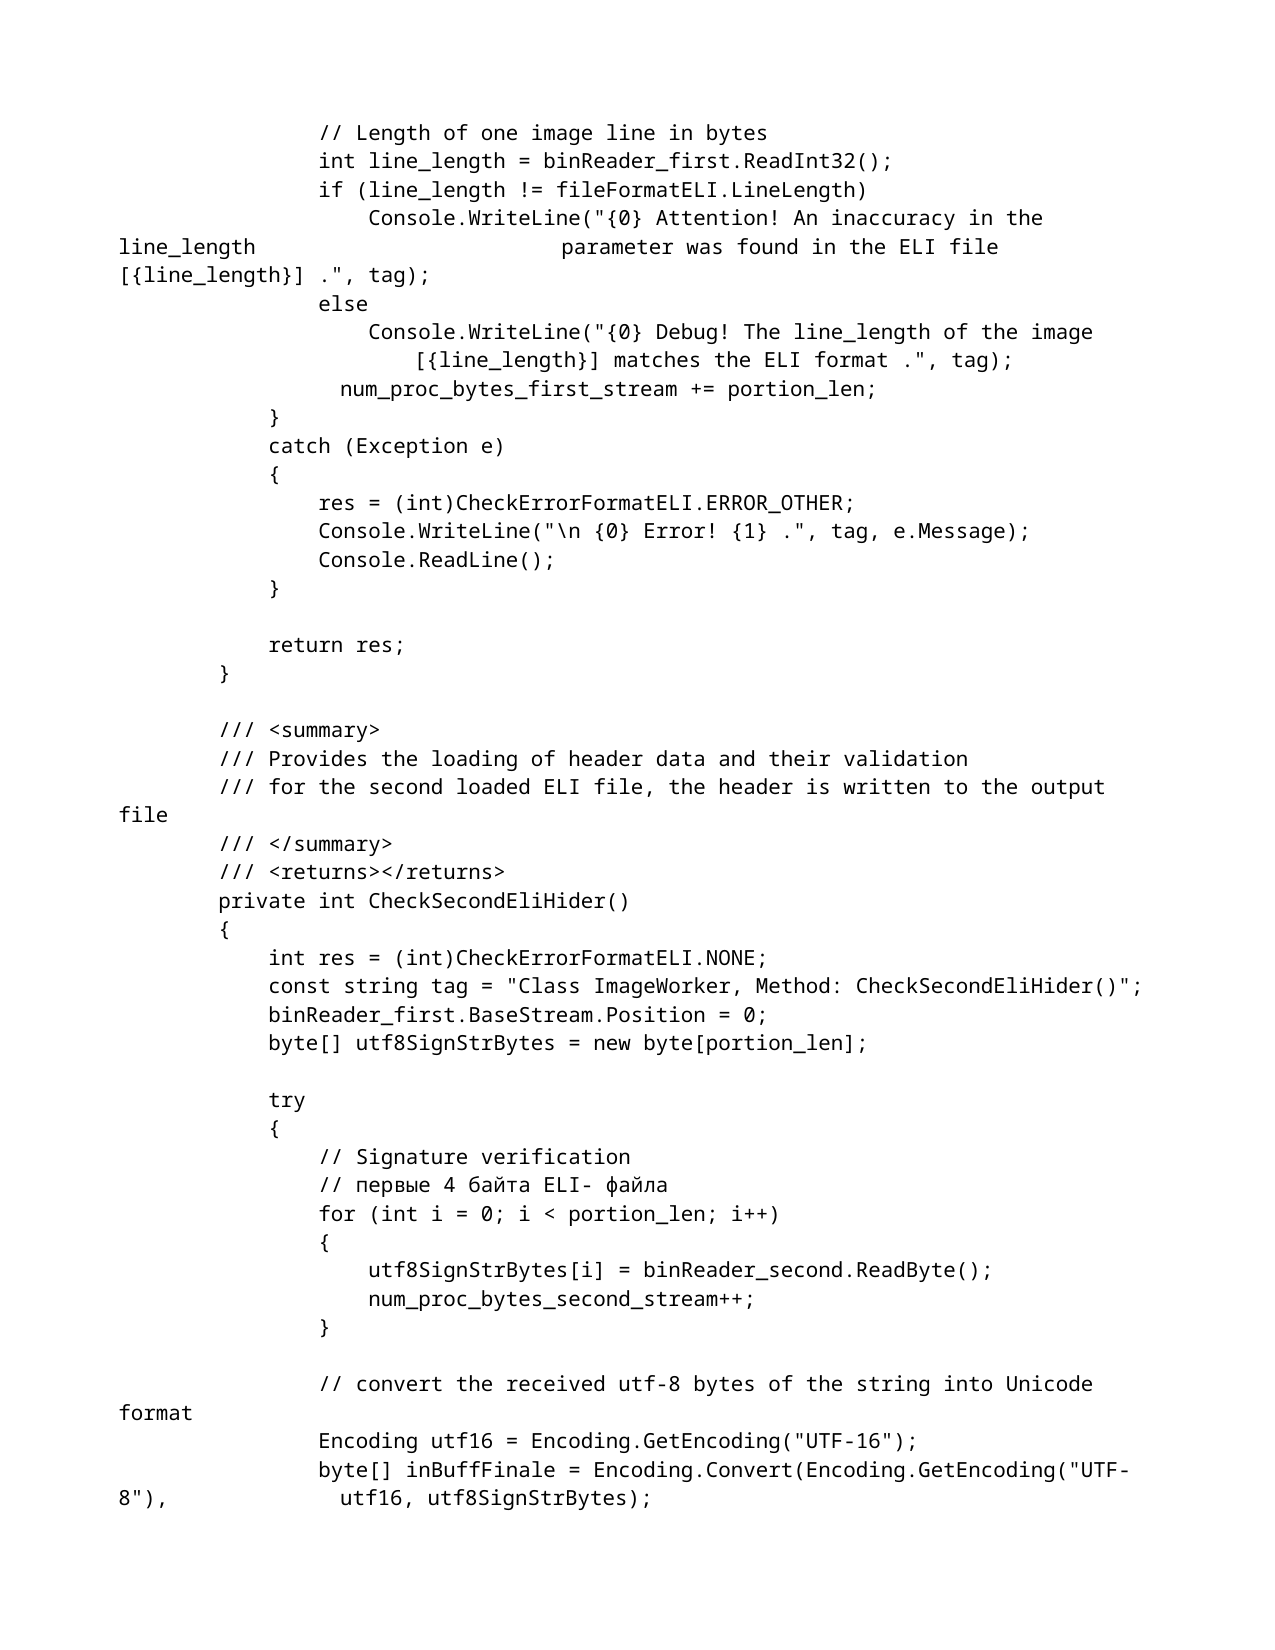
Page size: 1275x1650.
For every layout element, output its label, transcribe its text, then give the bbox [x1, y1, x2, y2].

text } [118, 402, 1157, 431]
text num_proc_bytes_first_stream += portion_len; [118, 374, 1157, 402]
text } [118, 573, 1157, 602]
text else [118, 289, 1157, 317]
text byte[] inBuffFinale = Encoding.Convert(Encoding.GetEncoding("UTF-8"), utf16, utf8SignStrBytes); [118, 1455, 1157, 1512]
text Console.ReadLine(); [118, 545, 1157, 573]
text Console.WriteLine("{0} Attention! An inaccuracy in the line_length parameter was found in the ELI file [{line_length}] .", tag); [118, 203, 1157, 289]
text const string tag = "Class ImageWorker, Method: CheckSecondEliHider()"; [118, 971, 1157, 1000]
text } [118, 658, 1157, 687]
text catch (Exception e) [118, 431, 1157, 459]
text /// </summary> [118, 829, 1157, 857]
text try [118, 1085, 1157, 1113]
text // первые 4 байта ELI- файла [118, 1170, 1157, 1199]
text byte[] utf8SignStrBytes = new byte[portion_len]; [118, 1028, 1157, 1057]
text private int CheckSecondEliHider() [118, 886, 1157, 914]
text /// Provides the loading of header data and their validation [118, 744, 1157, 772]
text // convert the received utf-8 bytes of the string into Unicode format [118, 1369, 1157, 1426]
text return res; [118, 630, 1157, 658]
text /// <returns></returns> [118, 857, 1157, 886]
text for (int i = 0; i < portion_len; i++) [118, 1199, 1157, 1227]
text // Signature verification [118, 1142, 1157, 1170]
text num_proc_bytes_second_stream++; [118, 1284, 1157, 1312]
text /// <summary> [118, 715, 1157, 744]
text { [118, 1227, 1157, 1256]
text { [118, 459, 1157, 488]
text res = (int)CheckErrorFormatELI.ERROR_OTHER; [118, 488, 1157, 516]
text utf8SignStrBytes[i] = binReader_second.ReadByte(); [118, 1256, 1157, 1284]
text { [118, 914, 1157, 943]
text Console.WriteLine("{0} Debug! The line_length of the image [{line_length}] matches the ELI format .", tag); [118, 317, 1157, 374]
text int line_length = binReader_first.ReadInt32(); [118, 147, 1157, 175]
text Console.WriteLine("\n {0} Error! {1} .", tag, e.Message); [118, 516, 1157, 545]
text int res = (int)CheckErrorFormatELI.NONE; [118, 943, 1157, 971]
text } [118, 1312, 1157, 1341]
text /// for the second loaded ELI file, the header is written to the output file [118, 772, 1157, 829]
text Encoding utf16 = Encoding.GetEncoding("UTF-16"); [118, 1426, 1157, 1455]
text binReader_first.BaseStream.Position = 0; [118, 1000, 1157, 1028]
text { [118, 1113, 1157, 1142]
text // Length of one image line in bytes [118, 118, 1157, 147]
text if (line_length != fileFormatELI.LineLength) [118, 175, 1157, 203]
